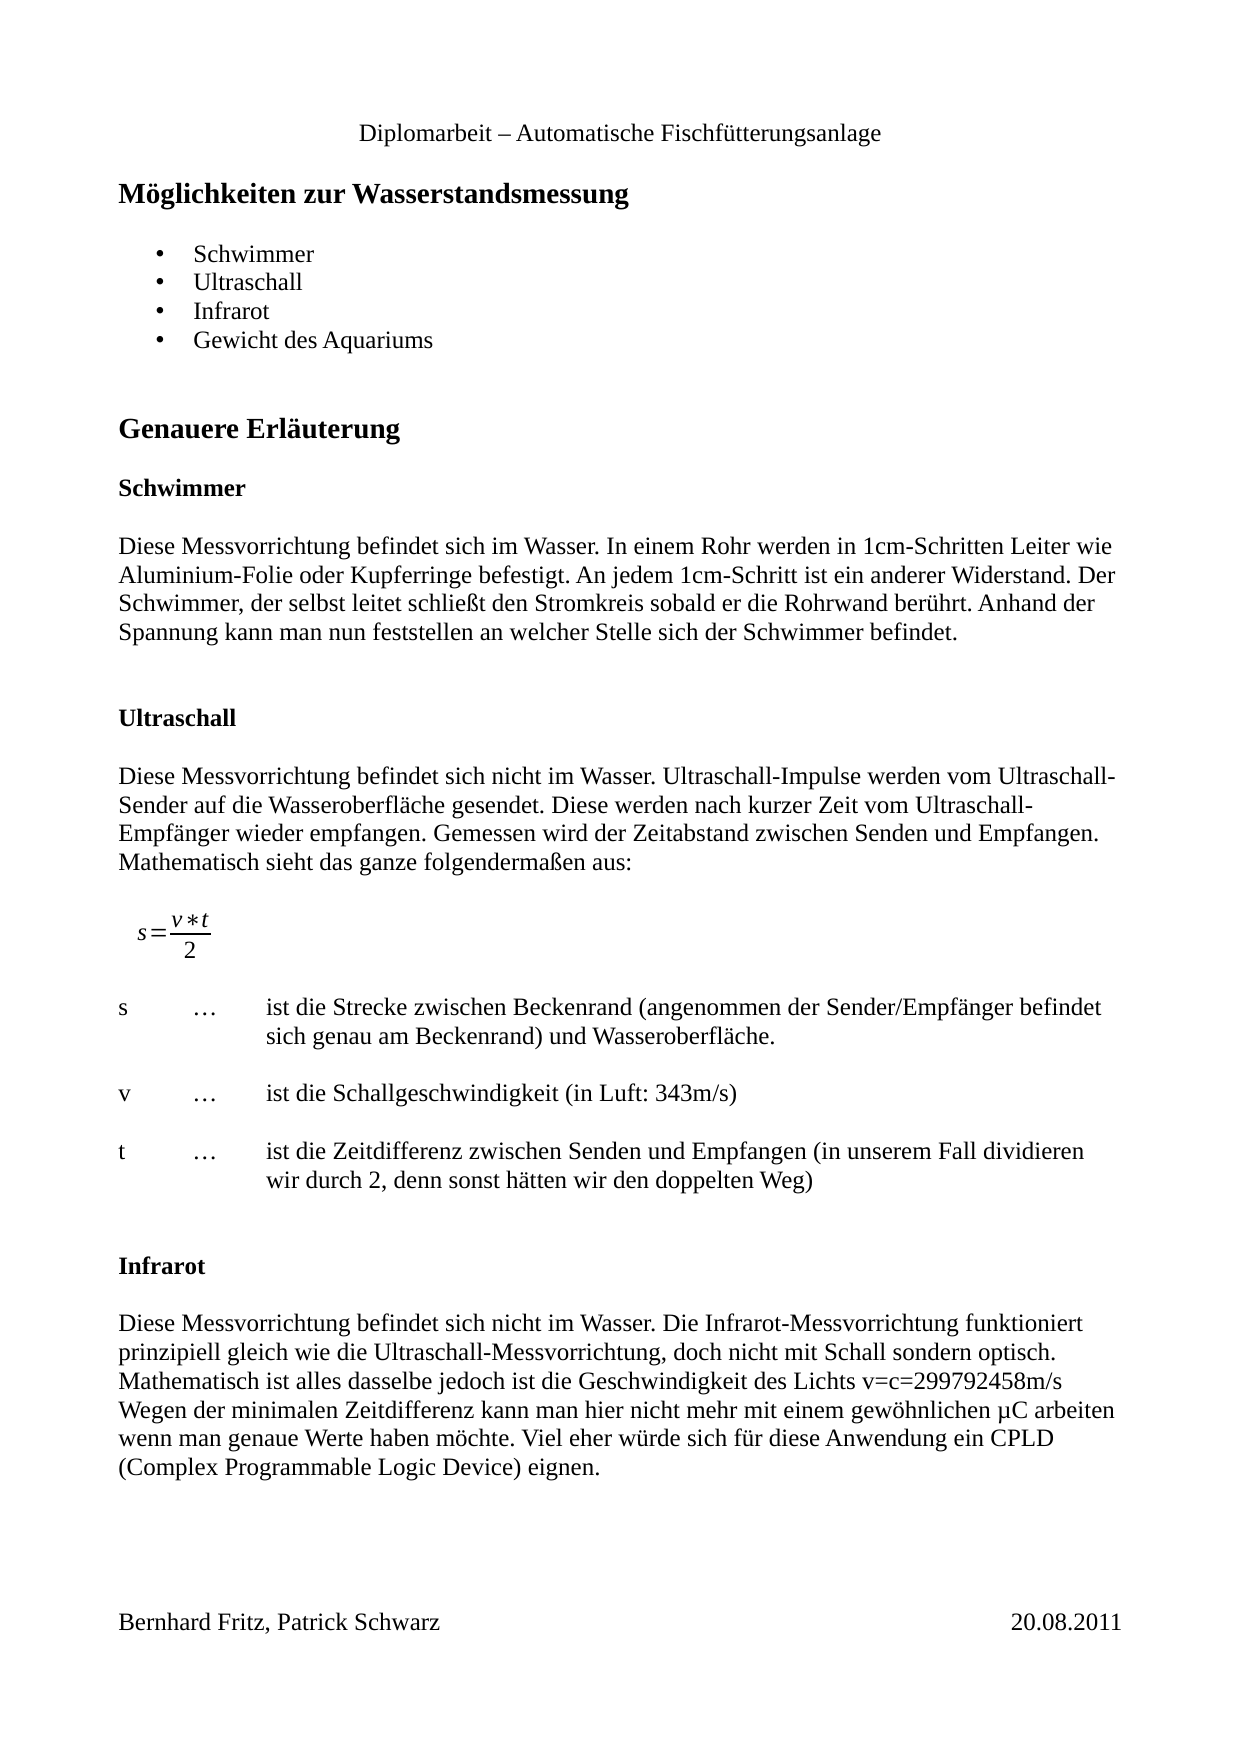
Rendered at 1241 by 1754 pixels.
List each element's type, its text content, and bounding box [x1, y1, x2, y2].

text Schwimmer [118, 473, 1122, 502]
list Gewicht des Aquariums [156, 325, 1122, 354]
text Mathematisch ist alles dasselbe jedoch ist die Geschwindigkeit des Lichts v=c=299792458m/s [118, 1366, 1122, 1395]
text Diese Messvorrichtung befindet sich nicht im Wasser. Die Infrarot-Messvorrichtung funktioniert prinzipiell gleich wie die Ultraschall-Messvorrichtung, doch nicht mit Schall sondern optisch. [118, 1308, 1122, 1366]
list Ultraschall [156, 267, 1122, 296]
text t … ist die Zeitdifferenz zwischen Senden und Empfangen (in unserem Fall dividieren wir durch 2, denn sonst hätten wir den doppelten Weg) [118, 1136, 1122, 1193]
text Möglichkeiten zur Wasserstandsmessung [118, 176, 1122, 210]
text Diese Messvorrichtung befindet sich nicht im Wasser. Ultraschall-Impulse werden vom Ultraschall-Sender auf die Wasseroberfläche gesendet. Diese werden nach kurzer Zeit vom Ultraschall-Empfänger wieder empfangen. Gemessen wird der Zeitabstand zwischen Senden und Empfangen. Mathematisch sieht das ganze folgendermaßen aus: [118, 761, 1122, 876]
text Infrarot [118, 1251, 1122, 1280]
text Genauere Erläuterung [118, 411, 1122, 445]
text Diese Messvorrichtung befindet sich im Wasser. In einem Rohr werden in 1cm-Schritten Leiter wie Aluminium-Folie oder Kupferringe befestigt. An jedem 1cm-Schritt ist ein anderer Widerstand. Der Schwimmer, der selbst leitet schließt den Stromkreis sobald er die Rohrwand berührt. Anhand der Spannung kann man nun feststellen an welcher Stelle sich der Schwimmer befindet. [118, 531, 1122, 646]
text Wegen der minimalen Zeitdifferenz kann man hier nicht mehr mit einem gewöhnlichen µC arbeiten wenn man genaue Werte haben möchte. Viel eher würde sich für diese Anwendung ein CPLD (Complex Programmable Logic Device) eignen. [118, 1395, 1122, 1481]
text s … ist die Strecke zwischen Beckenrand (angenommen der Sender/Empfänger befindet sich genau am Beckenrand) und Wasseroberfläche. [118, 992, 1122, 1050]
text v … ist die Schallgeschwindigkeit (in Luft: 343m/s) [118, 1078, 1122, 1107]
list Infrarot [156, 296, 1122, 325]
list Schwimmer [156, 239, 1122, 267]
text Ultraschall [118, 703, 1122, 732]
